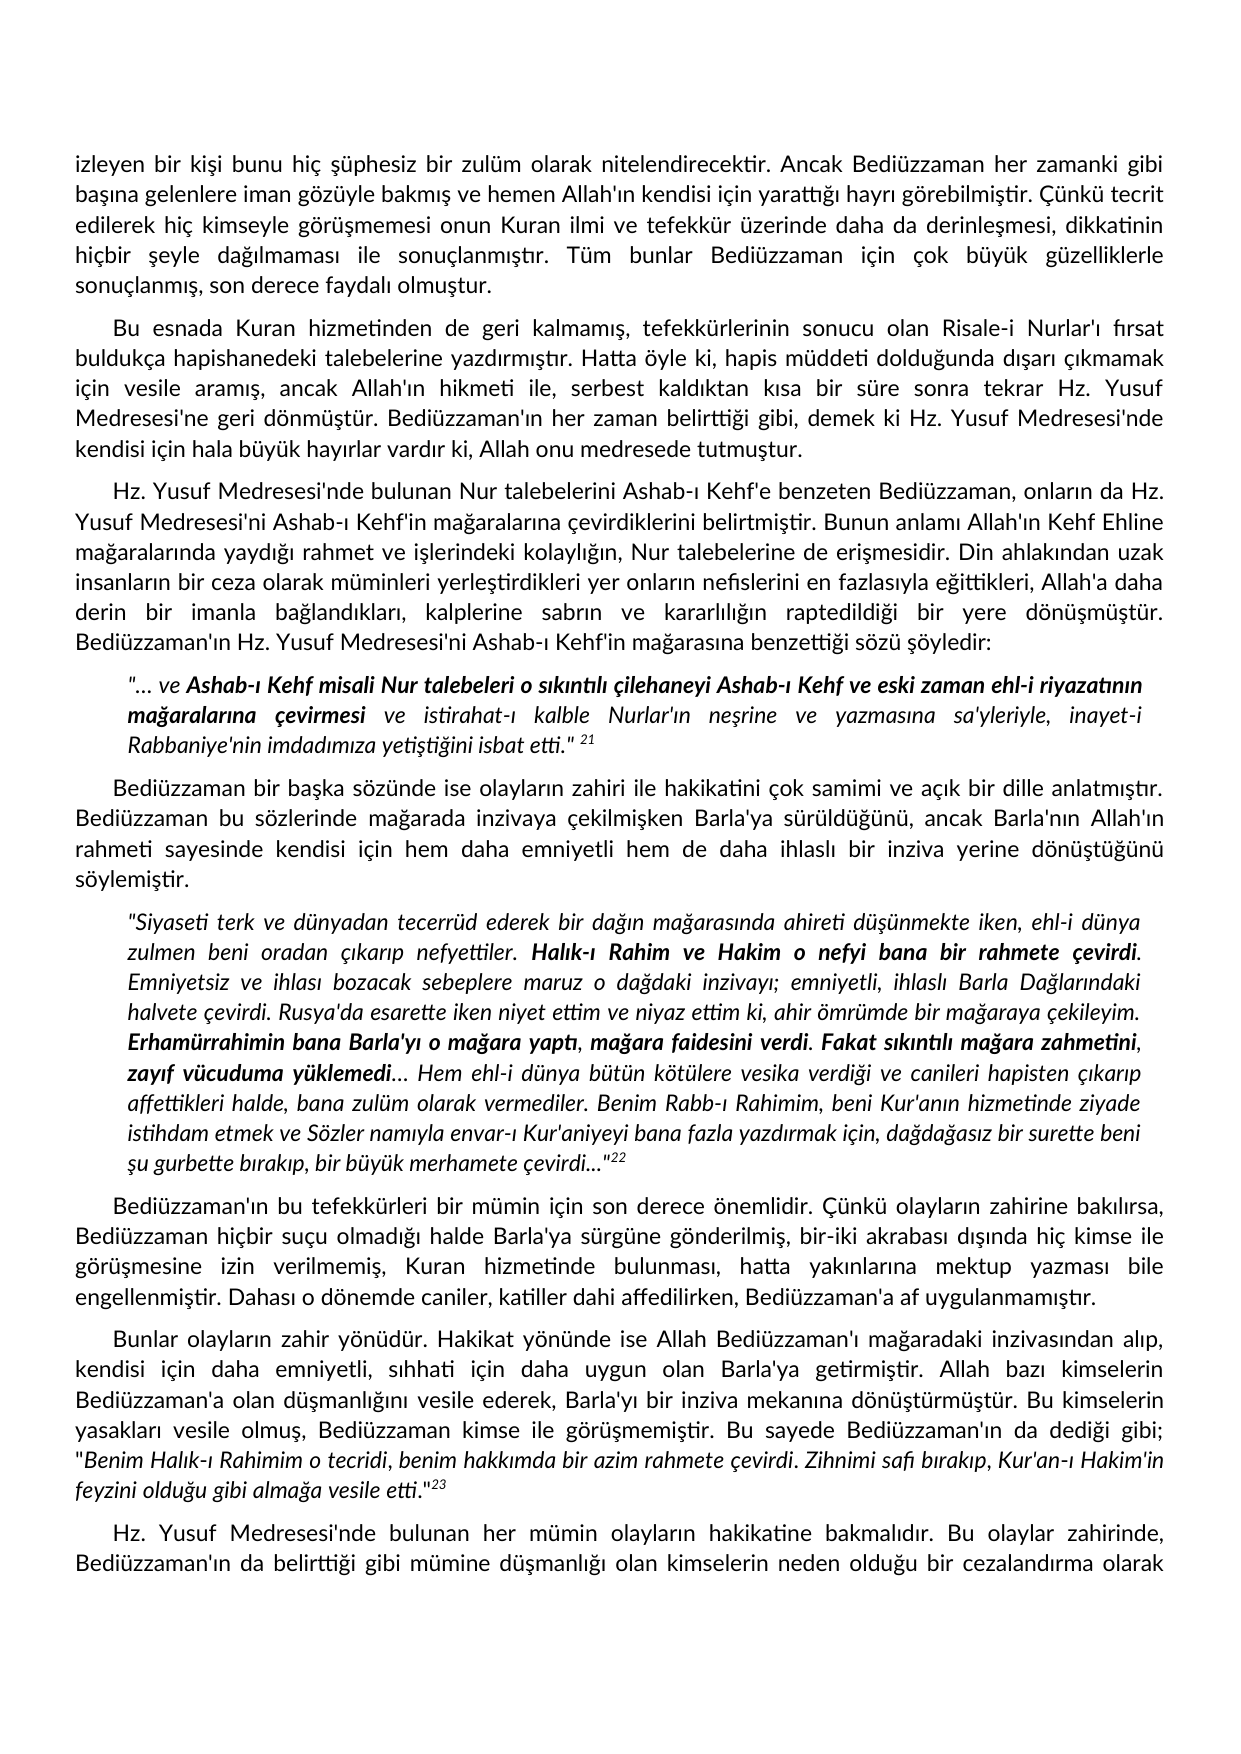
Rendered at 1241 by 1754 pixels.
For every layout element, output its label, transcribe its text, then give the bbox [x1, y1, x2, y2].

text Bu esnada Kuran hizmetinden de geri kalmamış, tefekkürlerinin sonucu olan Risale-i Nurlar'ı fırsat buldukça hapishanedeki talebelerine yazdırmıştır. Hatta öyle ki, hapis müddeti dolduğunda dışarı çıkmamak için vesile aramış, ancak Allah'ın hikmeti ile, serbest kaldıktan kısa bir süre sonra tekrar Hz. Yusuf Medresesi'ne geri dönmüştür. Bediüzzaman'ın her zaman belirttiği gibi, demek ki Hz. Yusuf Medresesi'nde kendisi için hala büyük hayırlar vardır ki, Allah onu medresede tutmuştur. [75, 313, 1165, 462]
text Bediüzzaman'ın bu tefekkürleri bir mümin için son derece önemlidir. Çünkü olayların zahirine bakılırsa, Bediüzzaman hiçbir suçu olmadığı halde Barla'ya sürgüne gönderilmiş, bir-iki akrabası dışında hiç kimse ile görüşmesine izin verilmemiş, Kuran hizmetinde bulunması, hatta yakınlarına mektup yazması bile engellenmiştir. Dahası o dönemde caniler, katiller dahi affedilirken, Bediüzzaman'a af uygulanmamıştır. [75, 1192, 1165, 1310]
text "… ve Ashab-ı Kehf misali Nur talebeleri o sıkıntılı çilehaneyi Ashab-ı Kehf ve eski zaman ehl-i riyazatının mağaralarına çevirmesi ve istirahat-ı kalble Nurlar'ın neşrine ve yazmasına sa'yleriyle, inayet-i Rabbaniye'nin imdadımıza yetiştiğini isbat etti." 21 [127, 671, 1143, 759]
text Hz. Yusuf Medresesi'nde bulunan Nur talebelerini Ashab-ı Kehf'e benzeten Bediüzzaman, onların da Hz. Yusuf Medresesi'ni Ashab-ı Kehf'in mağaralarına çevirdiklerini belirtmiştir. Bunun anlamı Allah'ın Kehf Ehline mağaralarında yaydığı rahmet ve işlerindeki kolaylığın, Nur talebelerine de erişmesidir. Din ahlakından uzak insanların bir ceza olarak müminleri yerleştirdikleri yer onların nefislerini en fazlasıyla eğittikleri, Allah'a daha derin bir imanla bağlandıkları, kalplerine sabrın ve kararlılığın raptedildiği bir yere dönüşmüştür. Bediüzzaman'ın Hz. Yusuf Medresesi'ni Ashab-ı Kehf'in mağarasına benzettiği sözü şöyledir: [75, 477, 1165, 656]
text Bediüzzaman bir başka sözünde ise olayların zahiri ile hakikatini çok samimi ve açık bir dille anlatmıştır. Bediüzzaman bu sözlerinde mağarada inzivaya çekilmişken Barla'ya sürüldüğünü, ancak Barla'nın Allah'ın rahmeti sayesinde kendisi için hem daha emniyetli hem de daha ihlaslı bir inziva yerine dönüştüğünü söylemiştir. [75, 774, 1165, 892]
text "Siyaseti terk ve dünyadan tecerrüd ederek bir dağın mağarasında ahireti düşünmekte iken, ehl-i dünya zulmen beni oradan çıkarıp nefyettiler. Halık-ı Rahim ve Hakim o nefyi bana bir rahmete çevirdi. Emniyetsiz ve ihlası bozacak sebeplere maruz o dağdaki inzivayı; emniyetli, ihlaslı Barla Dağlarındaki halvete çevirdi. Rusya'da esarette iken niyet ettim ve niyaz ettim ki, ahir ömrümde bir mağaraya çekileyim. Erhamürrahimin bana Barla'yı o mağara yaptı, mağara faidesini verdi. Fakat sıkıntılı mağara zahmetini, zayıf vücuduma yüklemedi… Hem ehl-i dünya bütün kötülere vesika verdiği ve canileri hapisten çıkarıp affettikleri halde, bana zulüm olarak vermediler. Benim Rabb-ı Rahimim, beni Kur'anın hizmetinde ziyade istihdam etmek ve Sözler namıyla envar-ı Kur'aniyeyi bana fazla yazdırmak için, dağdağasız bir surette beni şu gurbette bırakıp, bir büyük merhamete çevirdi..."22 [127, 907, 1143, 1176]
text Bunlar olayların zahir yönüdür. Hakikat yönünde ise Allah Bediüzzaman'ı mağaradaki inzivasından alıp, kendisi için daha emniyetli, sıhhati için daha uygun olan Barla'ya getirmiştir. Allah bazı kimselerin Bediüzzaman'a olan düşmanlığını vesile ederek, Barla'yı bir inziva mekanına dönüştürmüştür. Bu kimselerin yasakları vesile olmuş, Bediüzzaman kimse ile görüşmemiştir. Bu sayede Bediüzzaman'ın da dediği gibi; "Benim Halık-ı Rahimim o tecridi, benim hakkımda bir azim rahmete çevirdi. Zihnimi safi bırakıp, Kur'an-ı Hakim'in feyzini olduğu gibi almağa vesile etti."23 [75, 1325, 1165, 1503]
text Hz. Yusuf Medresesi'nde bulunan her mümin olayların hakikatine bakmalıdır. Bu olaylar zahirinde, Bediüzzaman'ın da belirttiği gibi mümine düşmanlığı olan kimselerin neden olduğu bir cezalandırma olarak [75, 1519, 1165, 1576]
text izleyen bir kişi bunu hiç şüphesiz bir zulüm olarak nitelendirecektir. Ancak Bediüzzaman her zamanki gibi başına gelenlere iman gözüyle bakmış ve hemen Allah'ın kendisi için yarattığı hayrı görebilmiştir. Çünkü tecrit edilerek hiç kimseyle görüşmemesi onun Kuran ilmi ve tefekkür üzerinde daha da derinleşmesi, dikkatinin hiçbir şeyle dağılmaması ile sonuçlanmıştır. Tüm bunlar Bediüzzaman için çok büyük güzelliklerle sonuçlanmış, son derece faydalı olmuştur. [75, 150, 1165, 298]
